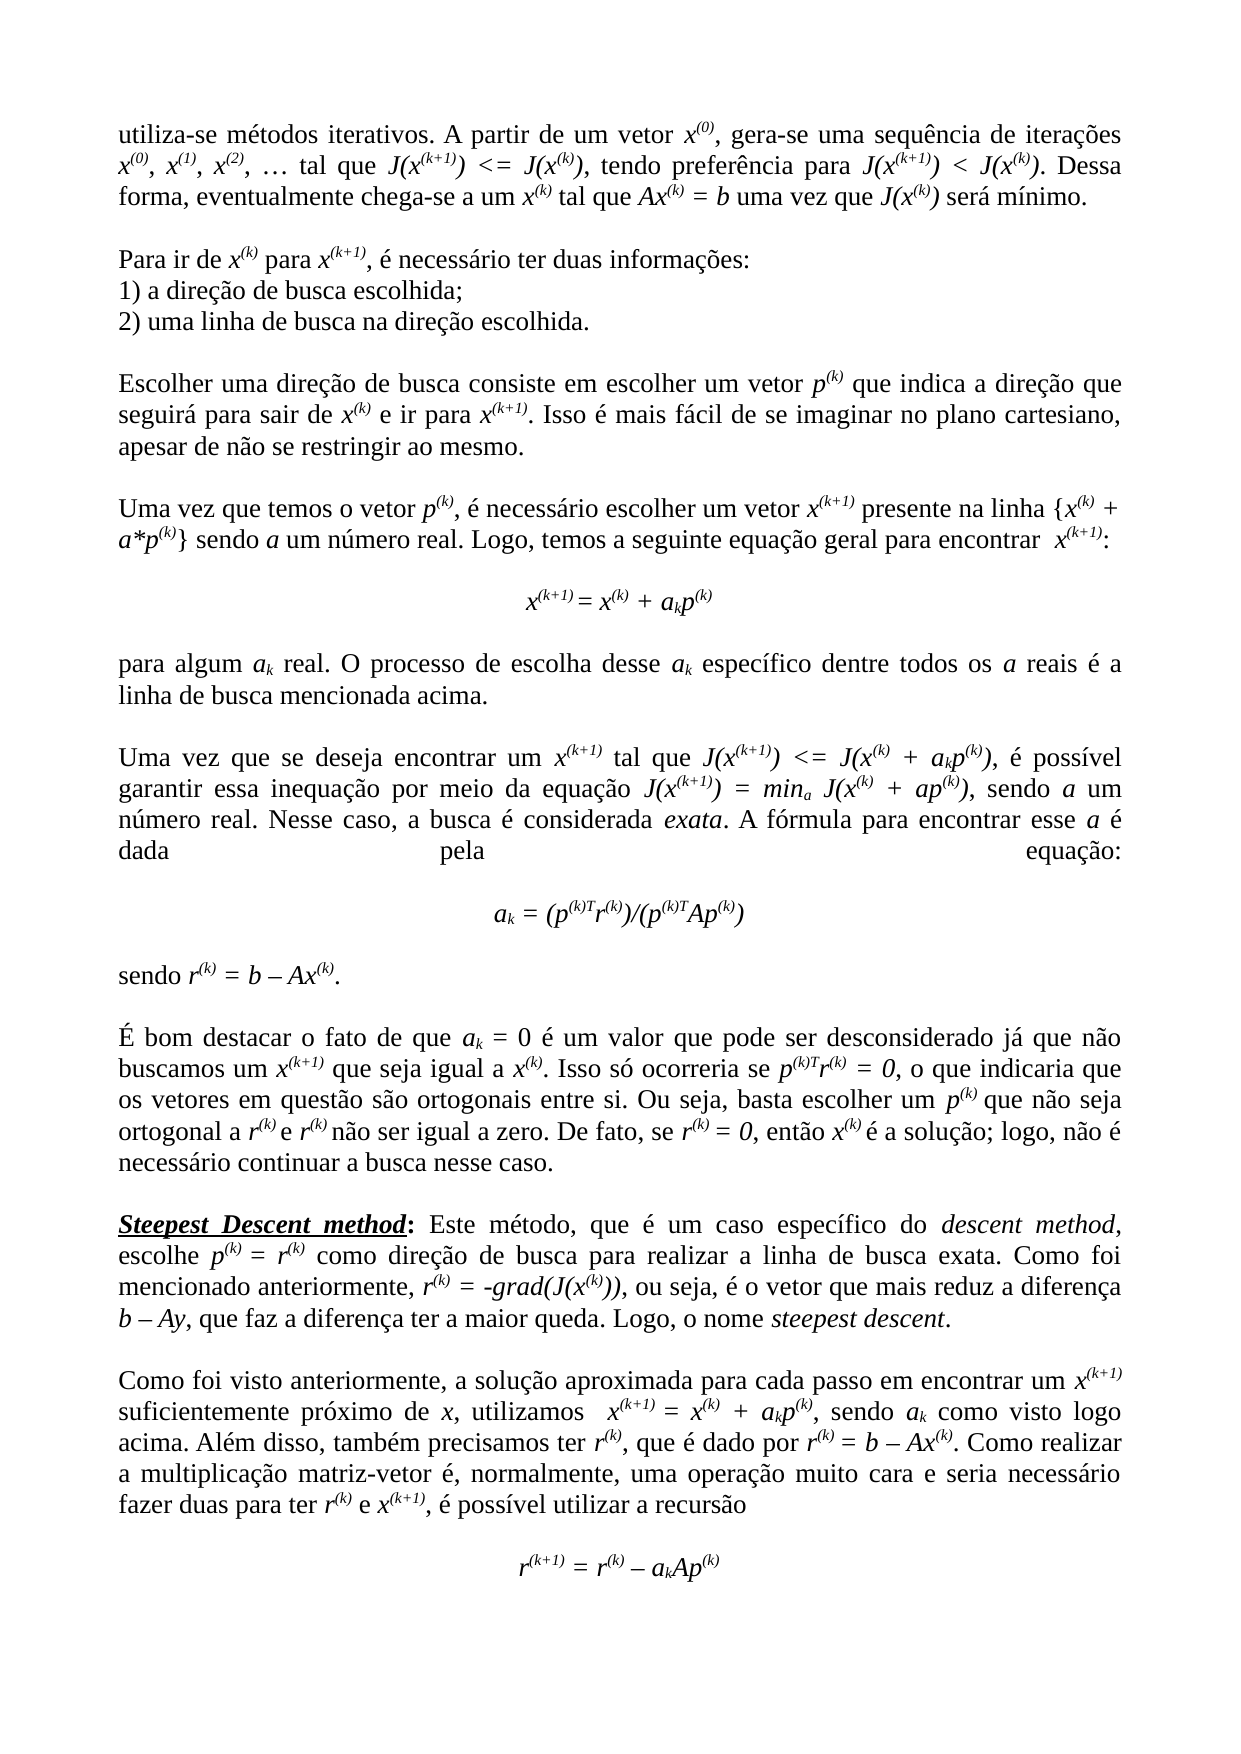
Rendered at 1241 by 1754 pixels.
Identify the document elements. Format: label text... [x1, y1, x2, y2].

text É bom destacar o fato de que ak = 0 é um valor que pode ser desconsiderado já que não buscamos um x(k+1) que seja igual a x(k). Isso só ocorreria se p(k)Tr(k) = 0, o que indicaria que os vetores em questão são ortogonais entre si. Ou seja, basta escolher um p(k) que não seja ortogonal a r(k) e r(k) não ser igual a zero. De fato, se r(k) = 0, então x(k) é a solução; logo, não é necessário continuar a busca nesse caso. [118, 1021, 1122, 1177]
text 1) a direção de busca escolhida; [118, 274, 1122, 305]
text utiliza-se métodos iterativos. A partir de um vetor x(0), gera-se uma sequência de iterações x(0), x(1), x(2), … tal que J(x(k+1)) <= J(x(k)), tendo preferência para J(x(k+1)) < J(x(k)). Dessa forma, eventualmente chega-se a um x(k) tal que Ax(k) = b uma vez que J(x(k)) será mínimo. [118, 118, 1122, 212]
text r(k+1) = r(k) – akAp(k) [118, 1551, 1122, 1582]
text para algum ak real. O processo de escolha desse ak específico dentre todos os a reais é a linha de busca mencionada acima. [118, 648, 1122, 710]
text Uma vez que se deseja encontrar um x(k+1) tal que J(x(k+1)) <= J(x(k) + akp(k)), é possível garantir essa inequação por meio da equação J(x(k+1)) = mina J(x(k) + ap(k)), sendo a um número real. Nesse caso, a busca é considerada exata. A fórmula para encontrar esse a é dada pela equação: [118, 741, 1122, 897]
text Uma vez que temos o vetor p(k), é necessário escolher um vetor x(k+1) presente na linha {x(k) + a*p(k)} sendo a um número real. Logo, temos a seguinte equação geral para encontrar x(k+1): [118, 492, 1122, 554]
text Como foi visto anteriormente, a solução aproximada para cada passo em encontrar um x(k+1) suficientemente próximo de x, utilizamos x(k+1) = x(k) + akp(k), sendo ak como visto logo acima. Além disso, também precisamos ter r(k), que é dado por r(k) = b – Ax(k). Como realizar a multiplicação matriz-vetor é, normalmente, uma operação muito cara e seria necessário fazer duas para ter r(k) e x(k+1), é possível utilizar a recursão [118, 1364, 1122, 1520]
text ak = (p(k)Tr(k))/(p(k)TAp(k)) [118, 897, 1122, 928]
text 2) uma linha de busca na direção escolhida. [118, 305, 1122, 336]
text x(k+1) = x(k) + akp(k) [118, 585, 1122, 616]
text sendo r(k) = b – Ax(k). [118, 959, 1122, 990]
text Escolher uma direção de busca consiste em escolher um vetor p(k) que indica a direção que seguirá para sair de x(k) e ir para x(k+1). Isso é mais fácil de se imaginar no plano cartesiano, apesar de não se restringir ao mesmo. [118, 367, 1122, 461]
text Steepest Descent method: Este método, que é um caso específico do descent method, escolhe p(k) = r(k) como direção de busca para realizar a linha de busca exata. Como foi mencionado anteriormente, r(k) = -grad(J(x(k))), ou seja, é o vetor que mais reduz a diferença b – Ay, que faz a diferença ter a maior queda. Logo, o nome steepest descent. [118, 1208, 1122, 1333]
text Para ir de x(k) para x(k+1), é necessário ter duas informações: [118, 243, 1122, 274]
